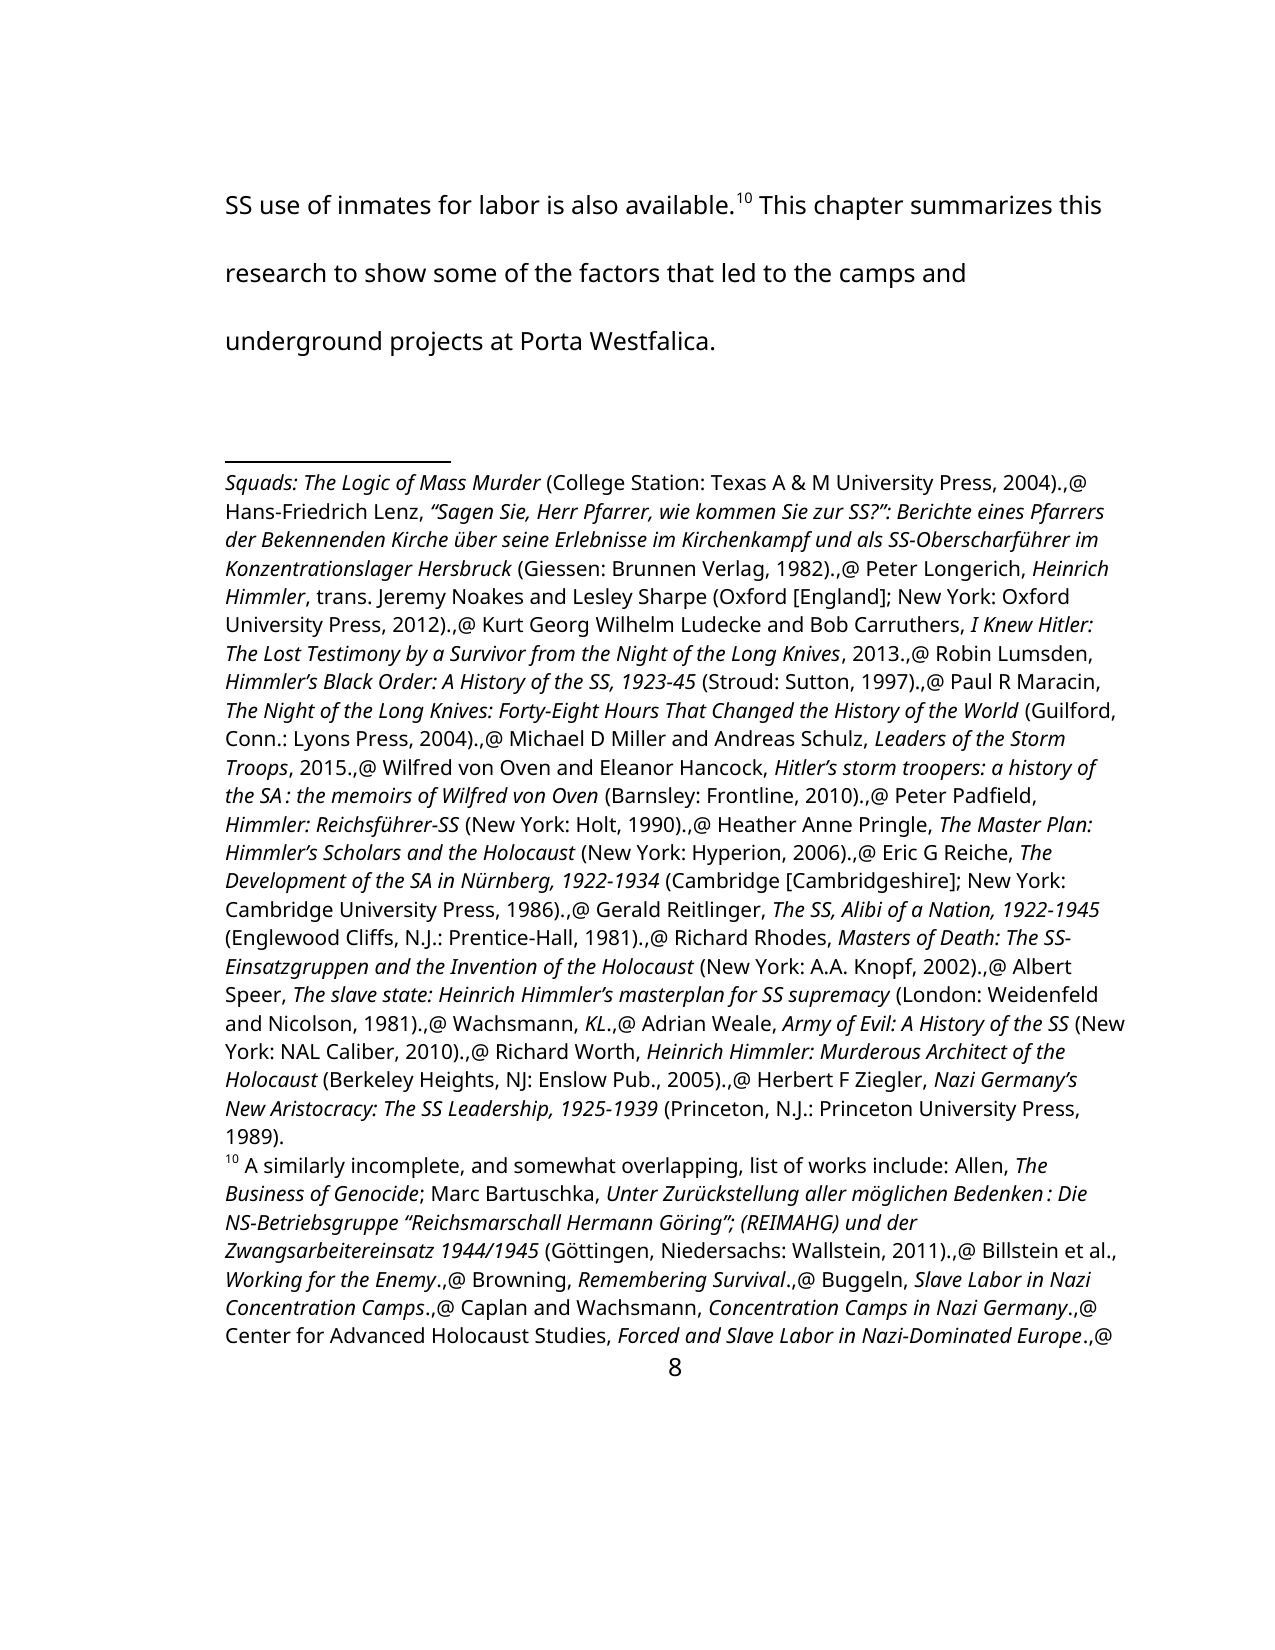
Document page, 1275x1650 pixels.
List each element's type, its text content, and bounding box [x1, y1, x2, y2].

text Squads: The Logic of Mass Murder (College Station: Texas A & M University Press, 2004).,@ Hans-Friedrich Lenz, “Sagen Sie, Herr Pfarrer, wie kommen Sie zur SS?”: Berichte eines Pfarrers der Bekennenden Kirche über seine Erlebnisse im Kirchenkampf und als SS-Oberscharführer im Konzentrationslager Hersbruck (Giessen: Brunnen Verlag, 1982).,@ Peter Longerich, Heinrich Himmler, trans. Jeremy Noakes and Lesley Sharpe (Oxford [England]; New York: Oxford University Press, 2012).,@ Kurt Georg Wilhelm Ludecke and Bob Carruthers, I Knew Hitler: The Lost Testimony by a Survivor from the Night of the Long Knives, 2013.,@ Robin Lumsden, Himmler’s Black Order: A History of the SS, 1923-45 (Stroud: Sutton, 1997).,@ Paul R Maracin, The Night of the Long Knives: Forty-Eight Hours That Changed the History of the World (Guilford, Conn.: Lyons Press, 2004).,@ Michael D Miller and Andreas Schulz, Leaders of the Storm Troops, 2015.,@ Wilfred von Oven and Eleanor Hancock, Hitler’s storm troopers: a history of the SA : the memoirs of Wilfred von Oven (Barnsley: Frontline, 2010).,@ Peter Padfield, Himmler: Reichsführer-SS (New York: Holt, 1990).,@ Heather Anne Pringle, The Master Plan: Himmler’s Scholars and the Holocaust (New York: Hyperion, 2006).,@ Eric G Reiche, The Development of the SA in Nürnberg, 1922-1934 (Cambridge [Cambridgeshire]; New York: Cambridge University Press, 1986).,@ Gerald Reitlinger, The SS, Alibi of a Nation, 1922-1945 (Englewood Cliffs, N.J.: Prentice-Hall, 1981).,@ Richard Rhodes, Masters of Death: The SS-Einsatzgruppen and the Invention of the Holocaust (New York: A.A. Knopf, 2002).,@ Albert Speer, The slave state: Heinrich Himmler’s masterplan for SS supremacy (London: Weidenfeld and Nicolson, 1981).,@ Wachsmann, KL.,@ Adrian Weale, Army of Evil: A History of the SS (New York: NAL Caliber, 2010).,@ Richard Worth, Heinrich Himmler: Murderous Architect of the Holocaust (Berkeley Heights, NJ: Enslow Pub., 2005).,@ Herbert F Ziegler, Nazi Germany’s New Aristocracy: The SS Leadership, 1925-1939 (Princeton, N.J.: Princeton University Press, 1989). [225, 468, 1125, 1151]
text A similarly incomplete, and somewhat overlapping, list of works include: Allen, The Business of Genocide; Marc Bartuschka, Unter Zurückstellung aller möglichen Bedenken : Die NS-Betriebsgruppe “Reichsmarschall Hermann Göring”; (REIMAHG) und der Zwangsarbeitereinsatz 1944/1945 (Göttingen, Niedersachs: Wallstein, 2011).,@ Billstein et al., Working for the Enemy.,@ Browning, Remembering Survival.,@ Buggeln, Slave Labor in Nazi Concentration Camps.,@ Caplan and Wachsmann, Concentration Camps in Nazi Germany.,@ Center for Advanced Holocaust Studies, Forced and Slave Labor in Nazi-Dominated Europe.,@ [225, 1151, 1125, 1350]
text SS use of inmates for labor is also available. This chapter summarizes this research to show some of the factors that led to the camps and underground projects at Porta Westfalica. [225, 187, 1125, 358]
